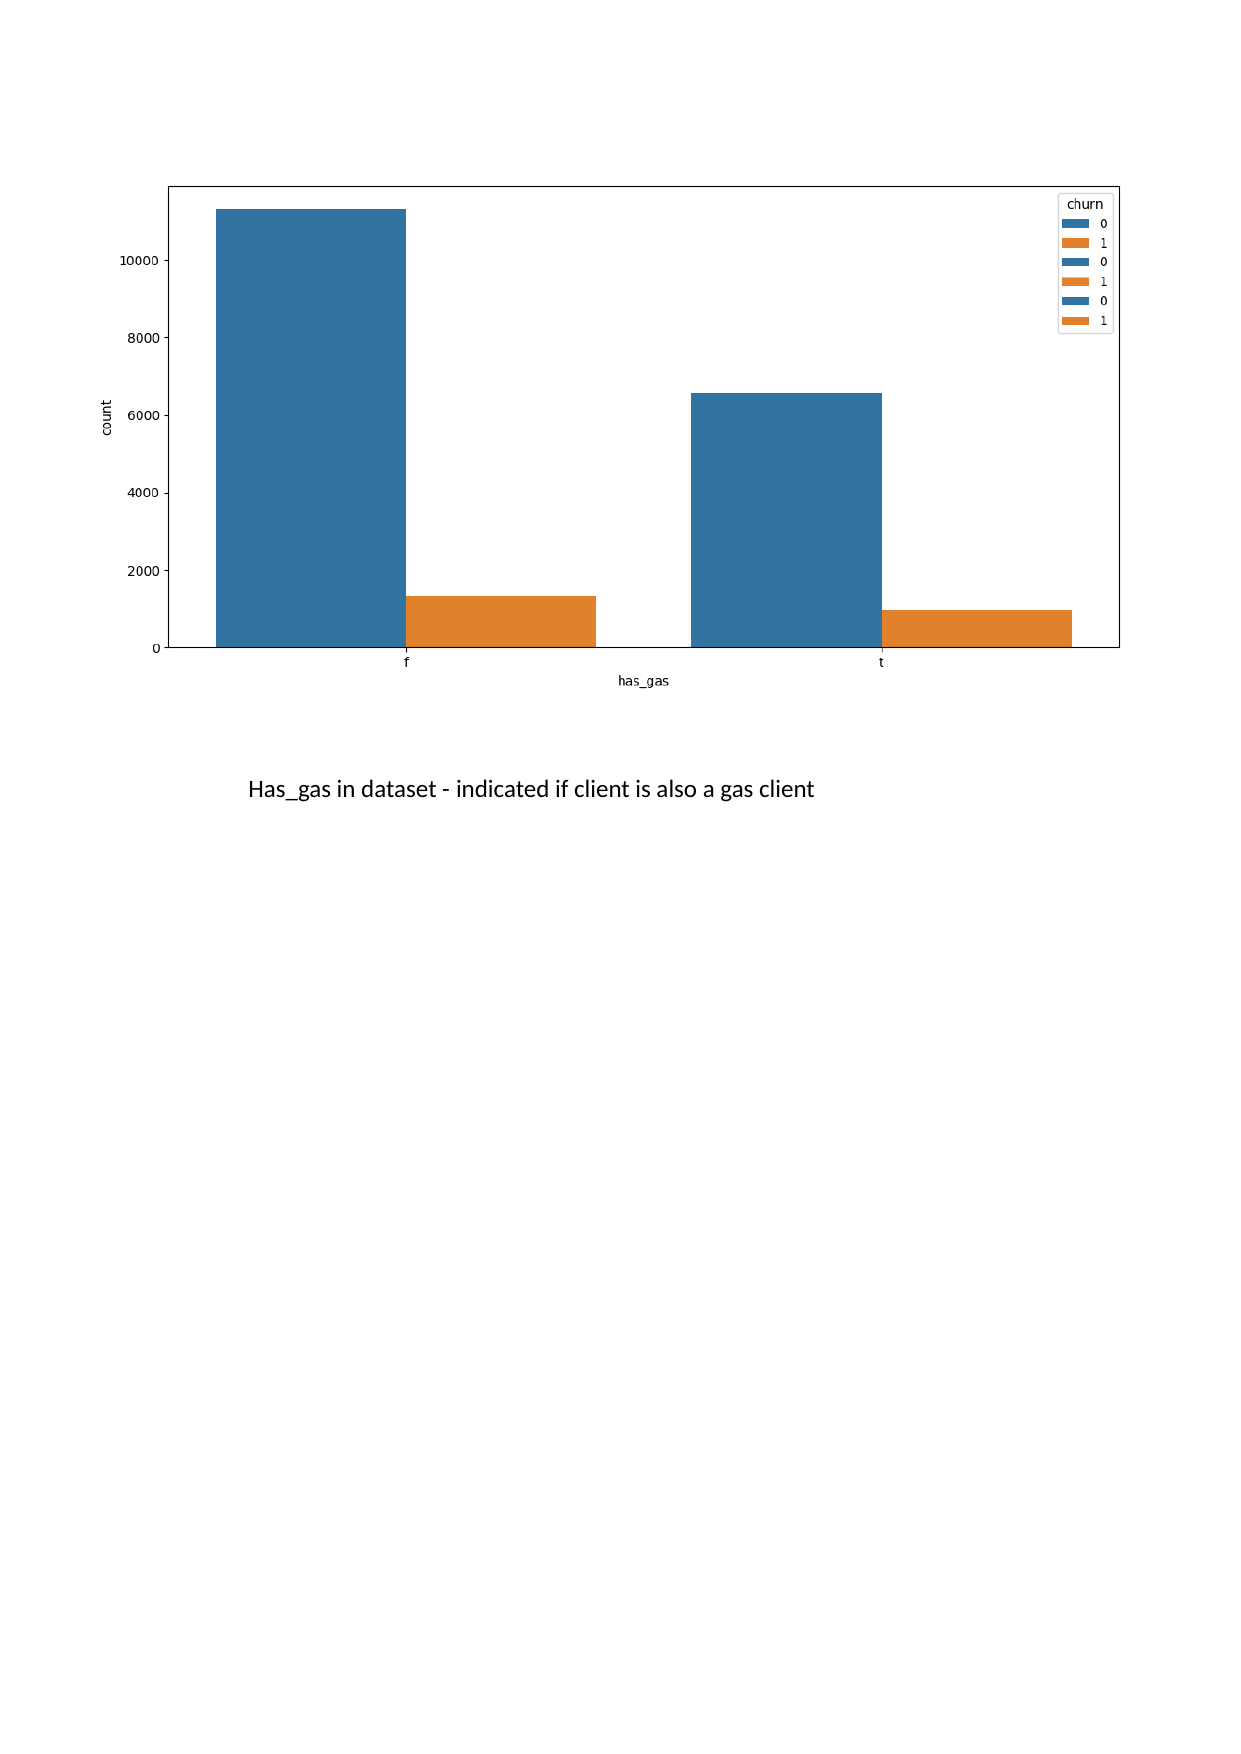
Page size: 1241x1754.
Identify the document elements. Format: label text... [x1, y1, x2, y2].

text Has_gas in dataset - indicated if client is also a gas client [118, 773, 1122, 804]
picture [15, 115, 1240, 713]
